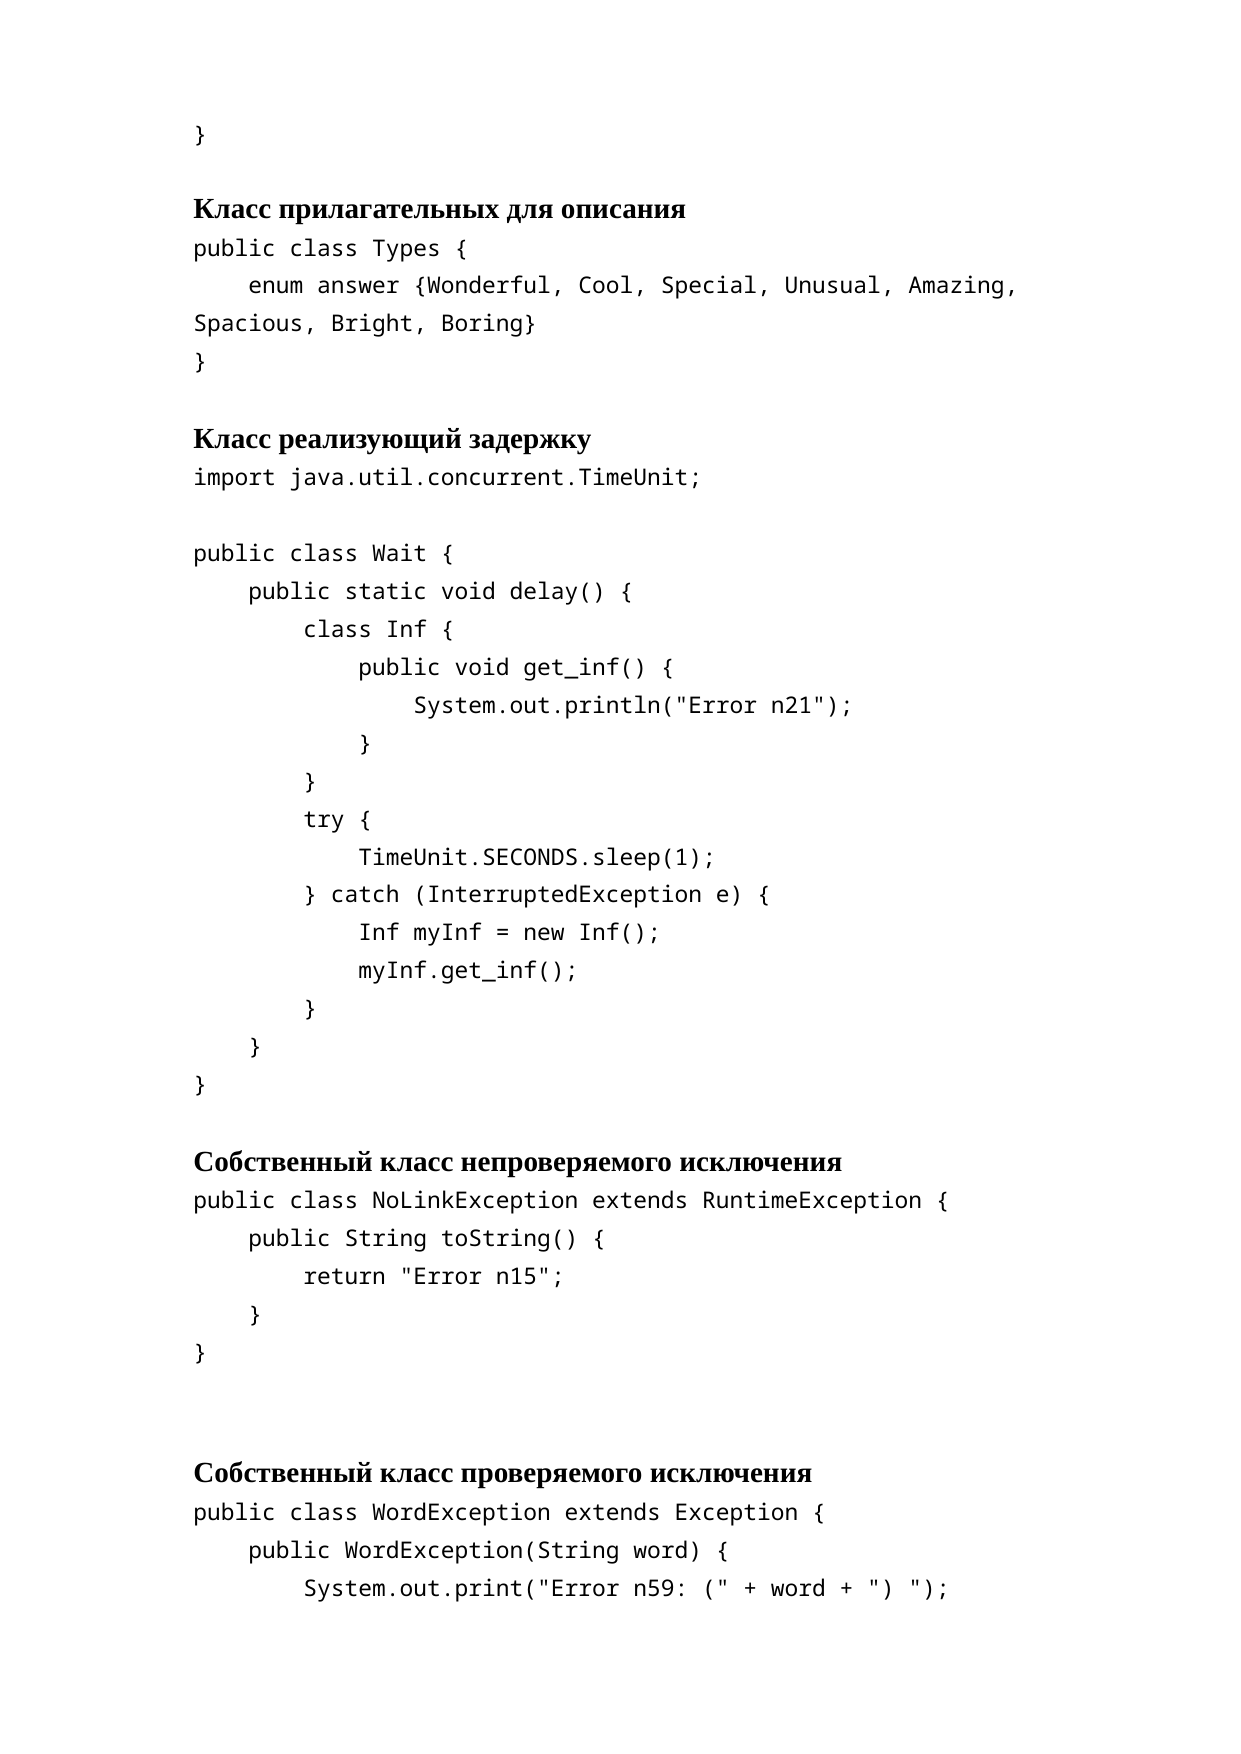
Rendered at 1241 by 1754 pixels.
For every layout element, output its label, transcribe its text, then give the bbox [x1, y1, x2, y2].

text } [193, 992, 1122, 1023]
text } [193, 118, 1122, 149]
text class Inf { [193, 613, 1122, 644]
text public class Wait { [193, 537, 1122, 568]
text Класс прилагательных для описания [118, 191, 1122, 224]
text try { [193, 803, 1122, 834]
text } catch (InterruptedException e) { [193, 878, 1122, 910]
text myInf.get_inf(); [193, 954, 1122, 986]
text public class NoLinkException extends RuntimeException { [118, 1184, 1122, 1216]
text } [193, 1068, 1122, 1099]
text } [118, 1298, 1122, 1329]
text Класс реализующий задержку [118, 421, 1122, 454]
text } [193, 345, 1122, 376]
text Собственный класс непроверяемого исключения [118, 1144, 1122, 1177]
text } [193, 727, 1122, 758]
text } [118, 1336, 1122, 1367]
text TimeUnit.SECONDS.sleep(1); [193, 841, 1122, 872]
text return "Error n15"; [118, 1260, 1122, 1292]
text enum answer {Wonderful, Cool, Special, Unusual, Amazing, Spacious, Bright, Boring} [193, 269, 1122, 338]
text public String toString() { [118, 1222, 1122, 1254]
text public class Types { [193, 232, 1122, 263]
text public class WordException extends Exception { [193, 1496, 1122, 1527]
text } [193, 1030, 1122, 1061]
text System.out.print("Error n59: (" + word + ") "); [193, 1572, 1122, 1603]
text Inf myInf = new Inf(); [193, 916, 1122, 948]
text public void get_inf() { [193, 651, 1122, 682]
text System.out.println("Error n21"); [193, 689, 1122, 720]
text import java.util.concurrent.TimeUnit; [193, 461, 1122, 493]
text public static void delay() { [193, 575, 1122, 606]
text public WordException(String word) { [193, 1534, 1122, 1565]
text Собственный класс проверяемого исключения [118, 1455, 1122, 1489]
text } [193, 765, 1122, 796]
